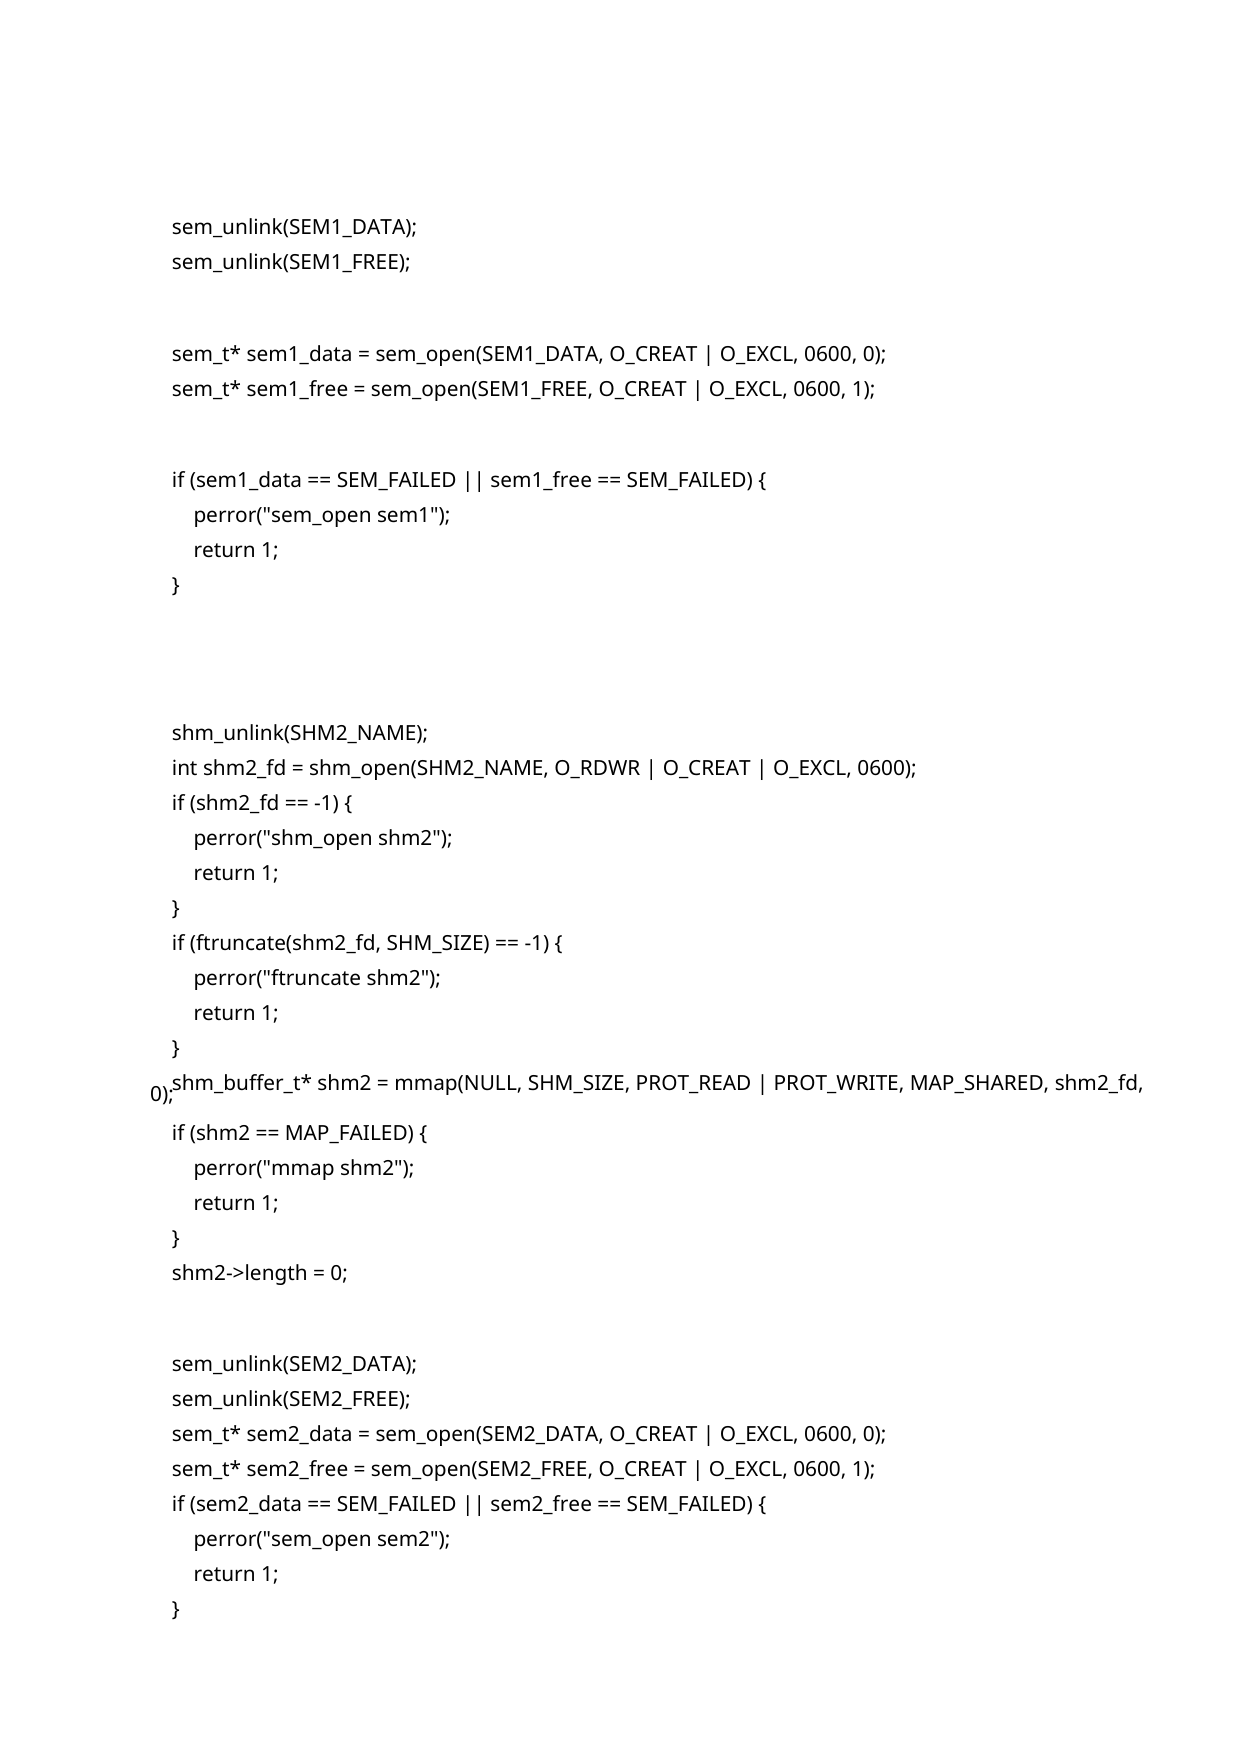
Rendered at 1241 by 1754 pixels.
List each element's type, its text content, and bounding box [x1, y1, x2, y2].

text sem_t* sem1_free = sem_open(SEM1_FREE, O_CREAT | O_EXCL, 0600, 1); [474, 385, 697, 399]
text shm_unlink(SHM2_NAME); [286, 729, 420, 743]
text sem_unlink(SEM1_DATA); [150, 223, 1165, 238]
text if (sem2_data == SEM_FAILED || sem2_free == SEM_FAILED) { [192, 1500, 467, 1514]
text sem_unlink(SEM2_DATA); [150, 1360, 285, 1374]
text sem_t* sem2_data = sem_open(SEM2_DATA, O_CREAT | O_EXCL, 0600, 0); [709, 1430, 878, 1444]
text if (ftruncate(shm2_fd, SHM_SIZE) == -1) { [486, 939, 547, 953]
text shm2->length = 0; [285, 1269, 1165, 1283]
text perror("sem_open sem2"); [441, 1535, 1165, 1549]
text perror("shm_open shm2"); [259, 834, 337, 848]
text sem_t* sem2_free = sem_open(SEM2_FREE, O_CREAT | O_EXCL, 0600, 1); [150, 1465, 435, 1479]
text sem_unlink(SEM1_FREE); [150, 258, 1165, 273]
text sem_t* sem2_data = sem_open(SEM2_DATA, O_CREAT | O_EXCL, 0600, 0); [877, 1430, 1165, 1444]
text if (ftruncate(shm2_fd, SHM_SIZE) == -1) { [558, 939, 1165, 953]
text sem_t* sem1_data = sem_open(SEM1_DATA, O_CREAT | O_EXCL, 0600, 0); [478, 350, 707, 364]
text int shm2_fd = shm_open(SHM2_NAME, O_RDWR | O_CREAT | O_EXCL, 0600); [763, 764, 908, 778]
text perror("ftruncate shm2"); [432, 974, 1165, 988]
text perror("mmap shm2"); [259, 1164, 323, 1178]
text perror("sem_open sem1"); [338, 511, 1165, 526]
text sem_unlink(SEM2_FREE); [401, 1395, 1165, 1409]
text if (ftruncate(shm2_fd, SHM_SIZE) == -1) { [288, 939, 487, 953]
text sem_t* sem2_free = sem_open(SEM2_FREE, O_CREAT | O_EXCL, 0600, 1); [474, 1465, 697, 1479]
text sem_unlink(SEM2_DATA); [408, 1360, 1165, 1374]
text } [150, 1605, 175, 1619]
text if (sem2_data == SEM_FAILED || sem2_free == SEM_FAILED) { [480, 1500, 750, 1514]
text int shm2_fd = shm_open(SHM2_NAME, O_RDWR | O_CREAT | O_EXCL, 0600); [150, 764, 375, 778]
text sem_t* sem1_free = sem_open(SEM1_FREE, O_CREAT | O_EXCL, 0600, 1); [150, 385, 435, 399]
text } [150, 581, 1165, 596]
text perror("sem_open sem1"); [197, 511, 336, 526]
text if (shm2 == MAP_FAILED) { [192, 1129, 411, 1143]
text if (shm2_fd == -1) { [192, 799, 336, 813]
text shm2->length = 0; [150, 1269, 283, 1283]
text sem_t* sem1_free = sem_open(SEM1_FREE, O_CREAT | O_EXCL, 0600, 1); [699, 385, 867, 399]
text if (ftruncate(shm2_fd, SHM_SIZE) == -1) { [192, 939, 288, 953]
text sem_t* sem1_free = sem_open(SEM1_FREE, O_CREAT | O_EXCL, 0600, 1); [866, 385, 1165, 399]
text sem_unlink(SEM2_FREE); [150, 1395, 285, 1409]
text if (sem1_data == SEM_FAILED || sem1_free == SEM_FAILED) { [150, 476, 467, 491]
text sem_t* sem2_free = sem_open(SEM2_FREE, O_CREAT | O_EXCL, 0600, 1); [699, 1465, 867, 1479]
text return 1; [150, 1570, 1165, 1584]
text perror("sem_open sem2"); [259, 1535, 336, 1549]
text perror("sem_open sem2"); [338, 1535, 442, 1549]
text sem_t* sem2_free = sem_open(SEM2_FREE, O_CREAT | O_EXCL, 0600, 1); [866, 1465, 1165, 1479]
text return 1; [150, 1009, 1165, 1023]
text if (shm2 == MAP_FAILED) { [423, 1129, 1165, 1143]
text if (shm2 == MAP_FAILED) { [150, 1129, 192, 1143]
text } [175, 904, 1165, 918]
text return 1; [150, 869, 1165, 883]
text } [175, 1605, 1165, 1619]
text if (sem1_data == SEM_FAILED || sem1_free == SEM_FAILED) { [480, 476, 1165, 491]
text int shm2_fd = shm_open(SHM2_NAME, O_RDWR | O_CREAT | O_EXCL, 0600); [413, 764, 650, 778]
text sem_t* sem1_data = sem_open(SEM1_DATA, O_CREAT | O_EXCL, 0600, 0); [709, 350, 878, 364]
text shm_unlink(SHM2_NAME); [419, 729, 1165, 743]
text return 1; [150, 1199, 1165, 1213]
text perror("sem_open sem2"); [150, 1535, 195, 1549]
text return 1; [150, 546, 1165, 561]
text } [175, 1044, 1165, 1058]
text sem_t* sem2_data = sem_open(SEM2_DATA, O_CREAT | O_EXCL, 0600, 0); [478, 1430, 707, 1444]
text sem_t* sem1_data = sem_open(SEM1_DATA, O_CREAT | O_EXCL, 0600, 0); [150, 350, 440, 364]
text } [150, 1044, 175, 1058]
text perror("mmap shm2"); [325, 1164, 406, 1178]
text sem_t* sem1_data = sem_open(SEM1_DATA, O_CREAT | O_EXCL, 0600, 0); [877, 350, 1165, 364]
text perror("sem_open sem1"); [150, 511, 195, 526]
text sem_unlink(SEM2_FREE); [285, 1395, 402, 1409]
text } [150, 904, 175, 918]
text perror("mmap shm2"); [405, 1164, 1165, 1178]
text } [150, 1234, 175, 1248]
text shm_unlink(SHM2_NAME); [150, 729, 286, 743]
text perror("shm_open shm2"); [150, 834, 195, 848]
text perror("ftruncate shm2"); [259, 974, 433, 988]
text perror("shm_open shm2"); [443, 834, 1165, 848]
text if (shm2_fd == -1) { [348, 799, 1165, 813]
text sem_unlink(SEM2_DATA); [285, 1360, 409, 1374]
text perror("mmap shm2"); [197, 1164, 259, 1178]
text perror("sem_open sem2"); [197, 1535, 259, 1549]
text perror("mmap shm2"); [150, 1164, 195, 1178]
text if (shm2_fd == -1) { [150, 799, 192, 813]
text perror("shm_open shm2"); [339, 834, 444, 848]
text perror("ftruncate shm2"); [150, 974, 195, 988]
text } [175, 1234, 1165, 1248]
text int shm2_fd = shm_open(SHM2_NAME, O_RDWR | O_CREAT | O_EXCL, 0600); [652, 764, 761, 778]
text if (sem2_data == SEM_FAILED || sem2_free == SEM_FAILED) { [762, 1500, 1165, 1514]
text perror("shm_open shm2"); [197, 834, 259, 848]
text int shm2_fd = shm_open(SHM2_NAME, O_RDWR | O_CREAT | O_EXCL, 0600); [907, 764, 1165, 778]
text sem_t* sem2_data = sem_open(SEM2_DATA, O_CREAT | O_EXCL, 0600, 0); [150, 1430, 440, 1444]
text shm_buffer_t* shm2 = mmap(NULL, SHM_SIZE, PROT_READ | PROT_WRITE, MAP_SHARED, shm2_fd, 0); [150, 1079, 1165, 1108]
text perror("ftruncate shm2"); [197, 974, 259, 988]
